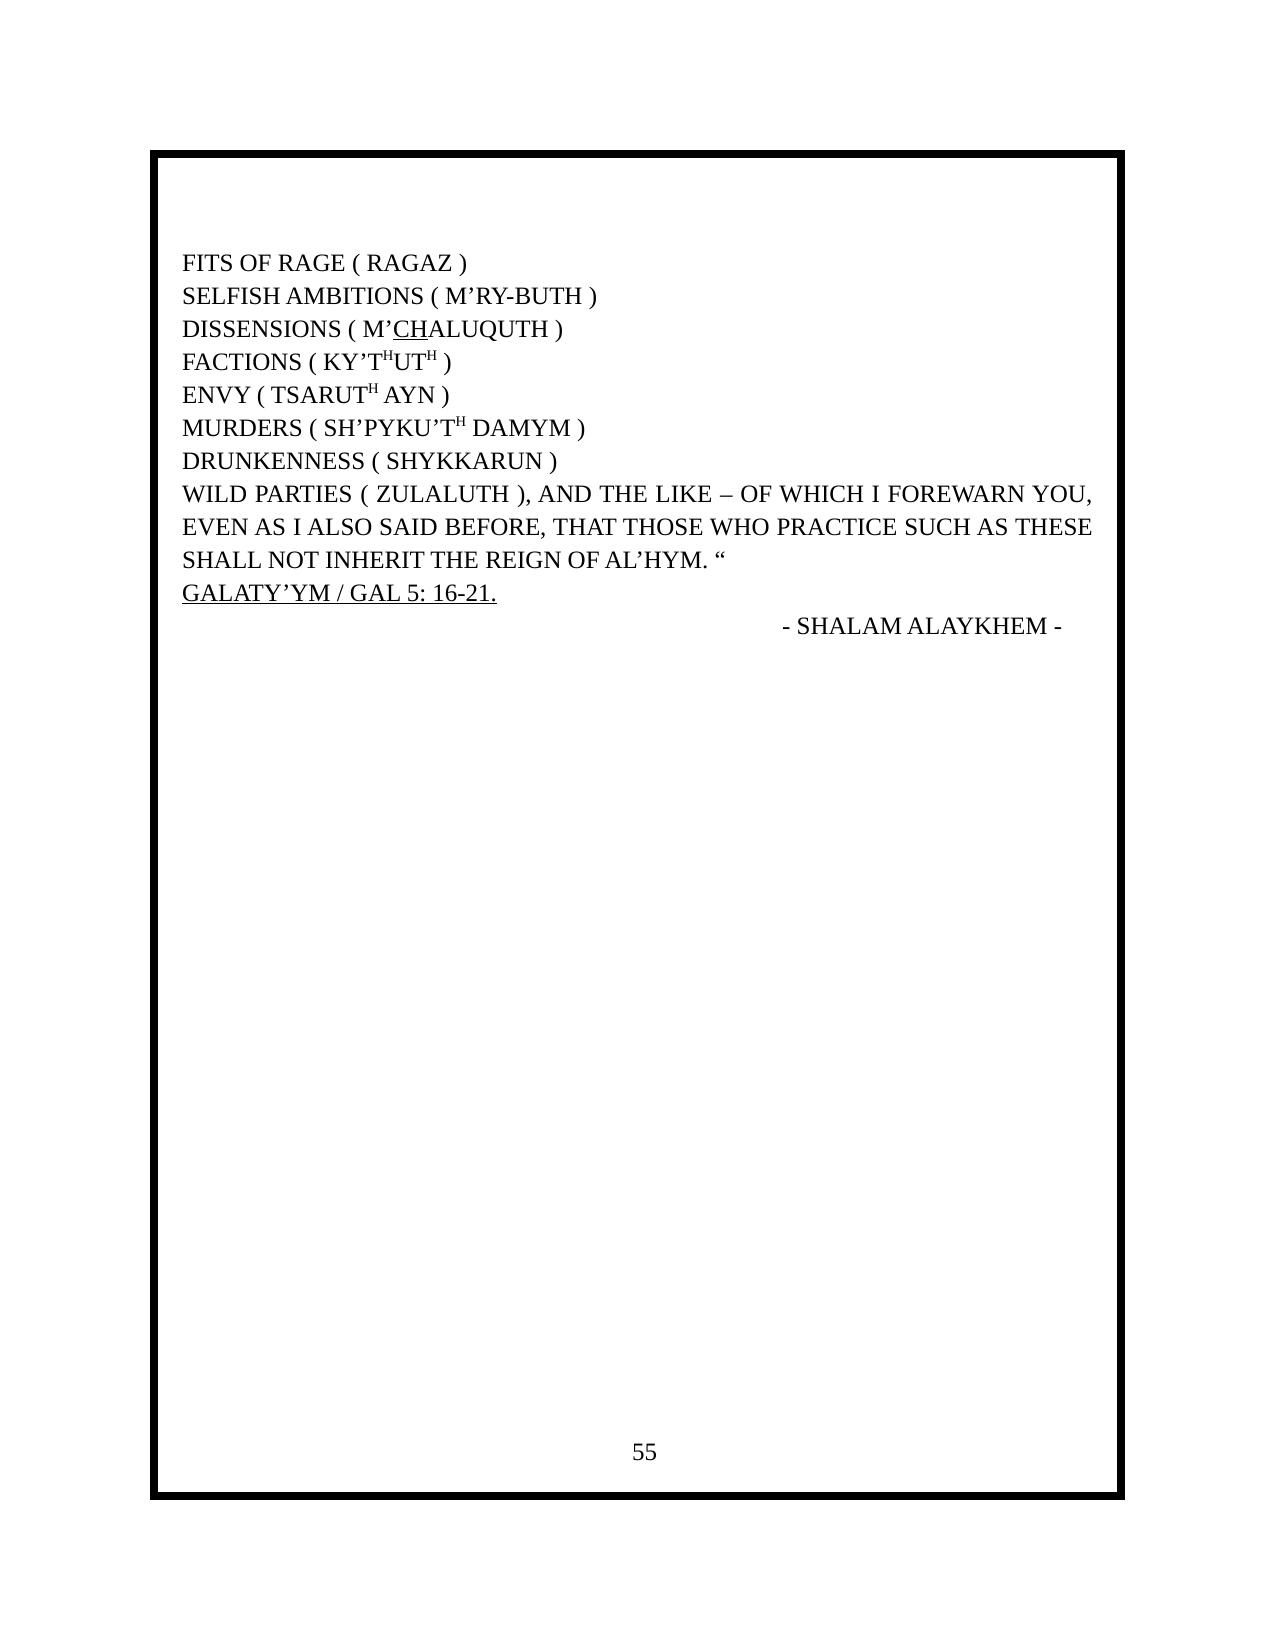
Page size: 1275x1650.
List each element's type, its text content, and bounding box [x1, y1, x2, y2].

text WILD PARTIES ( ZULALUTH ), AND THE LIKE – OF WHICH I FOREWARN YOU, EVEN AS I ALSO SAID BEFORE, THAT THOSE WHO PRACTICE SUCH AS THESE SHALL NOT INHERIT THE REIGN OF AL’HYM. “ [182, 479, 1093, 574]
text SELFISH AMBITIONS ( M’RY-BUTH ) [182, 281, 1093, 309]
text - SHALAM ALAYKHEM - [182, 611, 1093, 673]
text 55 [182, 1437, 1093, 1465]
text DISSENSIONS ( M’CHALUQUTH ) [182, 314, 1093, 343]
text ENVY ( TSARUTH AYN ) [182, 380, 1093, 409]
text FITS OF RAGE ( RAGAZ ) [182, 248, 1093, 277]
text FACTIONS ( KY’THUTH ) [182, 347, 1093, 376]
text DRUNKENNESS ( SHYKKARUN ) [182, 446, 1093, 475]
text GALATY’YM / GAL 5: 16-21. [182, 578, 1093, 607]
text MURDERS ( SH’PYKU’TH DAMYM ) [182, 413, 1093, 442]
